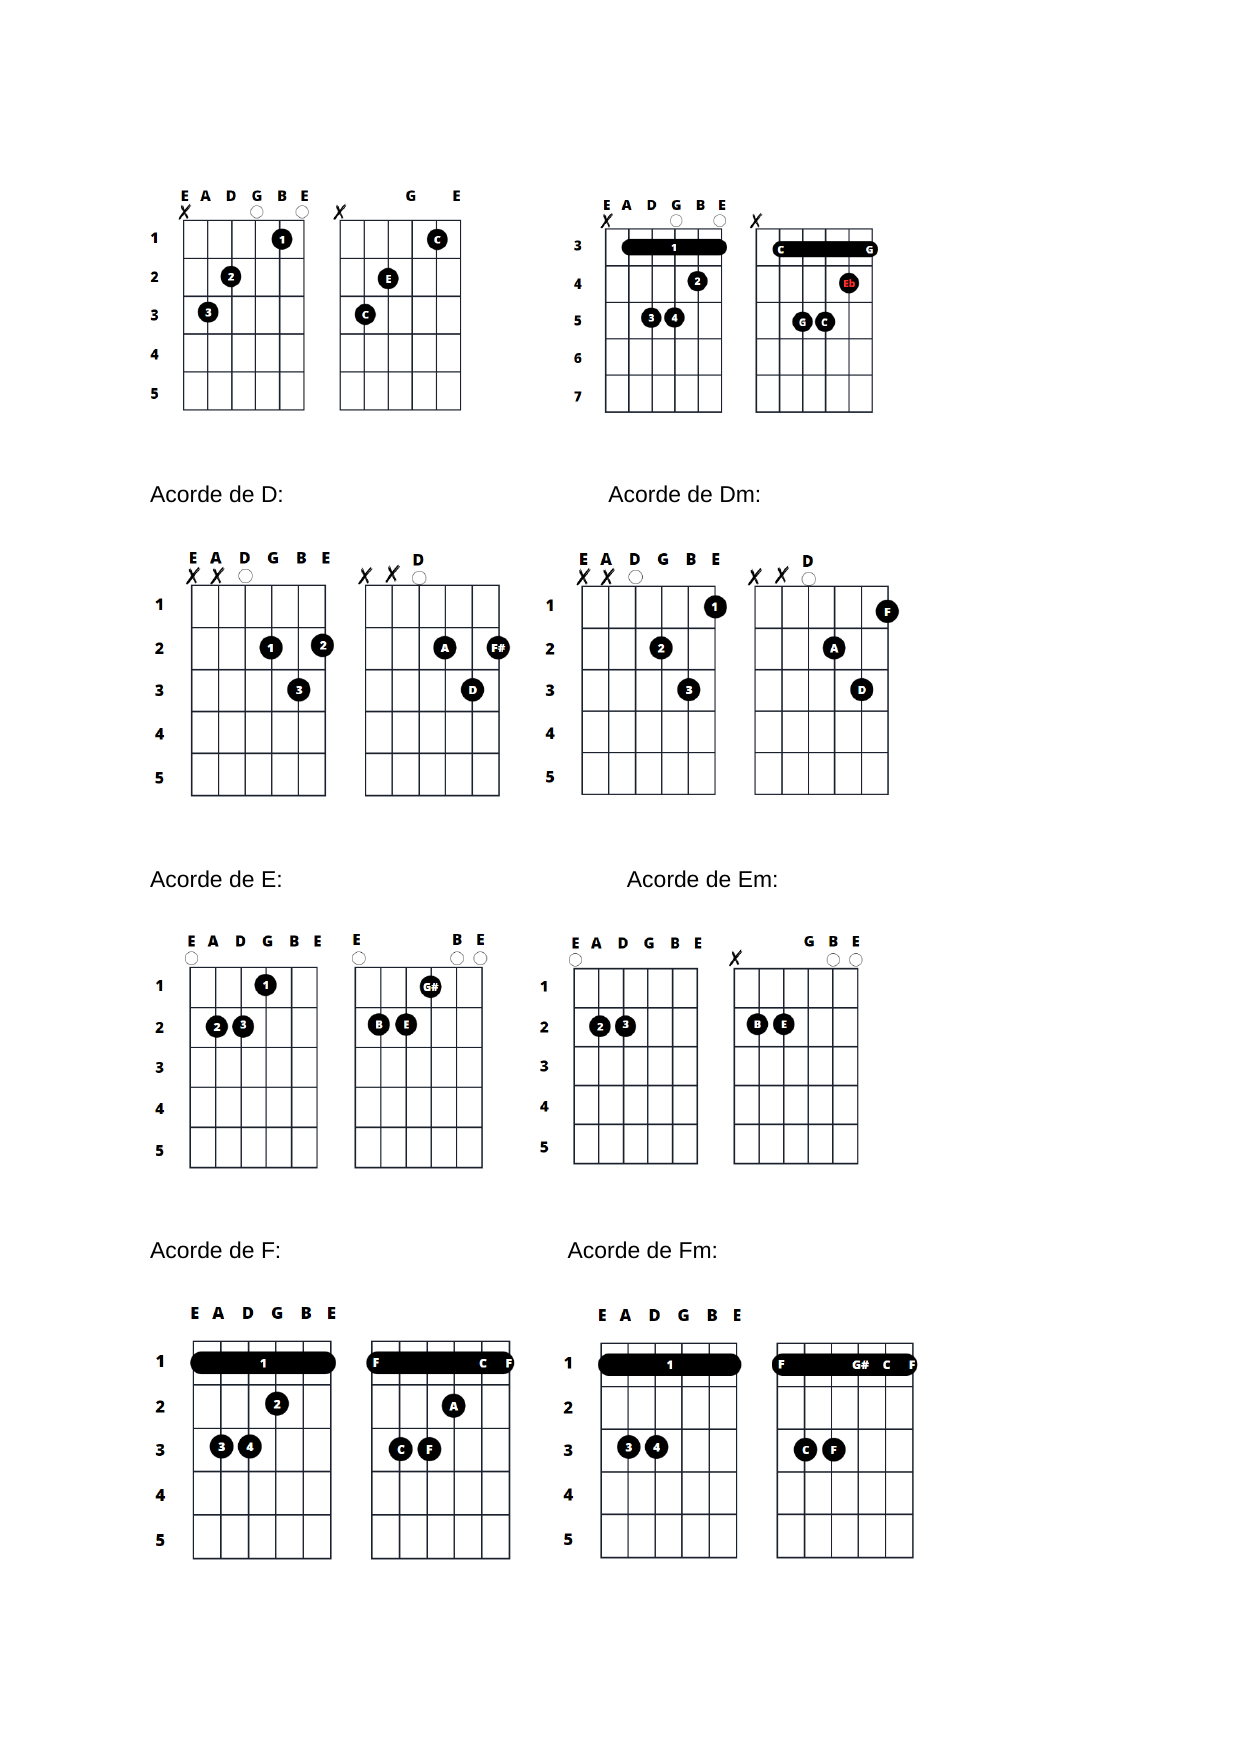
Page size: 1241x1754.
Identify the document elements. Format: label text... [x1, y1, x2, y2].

text Acorde de F: Acorde de Fm: [150, 1237, 1090, 1263]
picture [150, 180, 468, 417]
picture [150, 541, 514, 802]
picture [538, 544, 903, 802]
text Acorde de D: Acorde de Dm: [150, 481, 1090, 507]
text Acorde de E: Acorde de Em: [150, 866, 1090, 892]
picture [535, 927, 866, 1173]
picture [560, 1303, 920, 1564]
picture [569, 186, 880, 417]
picture [150, 1297, 522, 1564]
picture [150, 926, 492, 1173]
